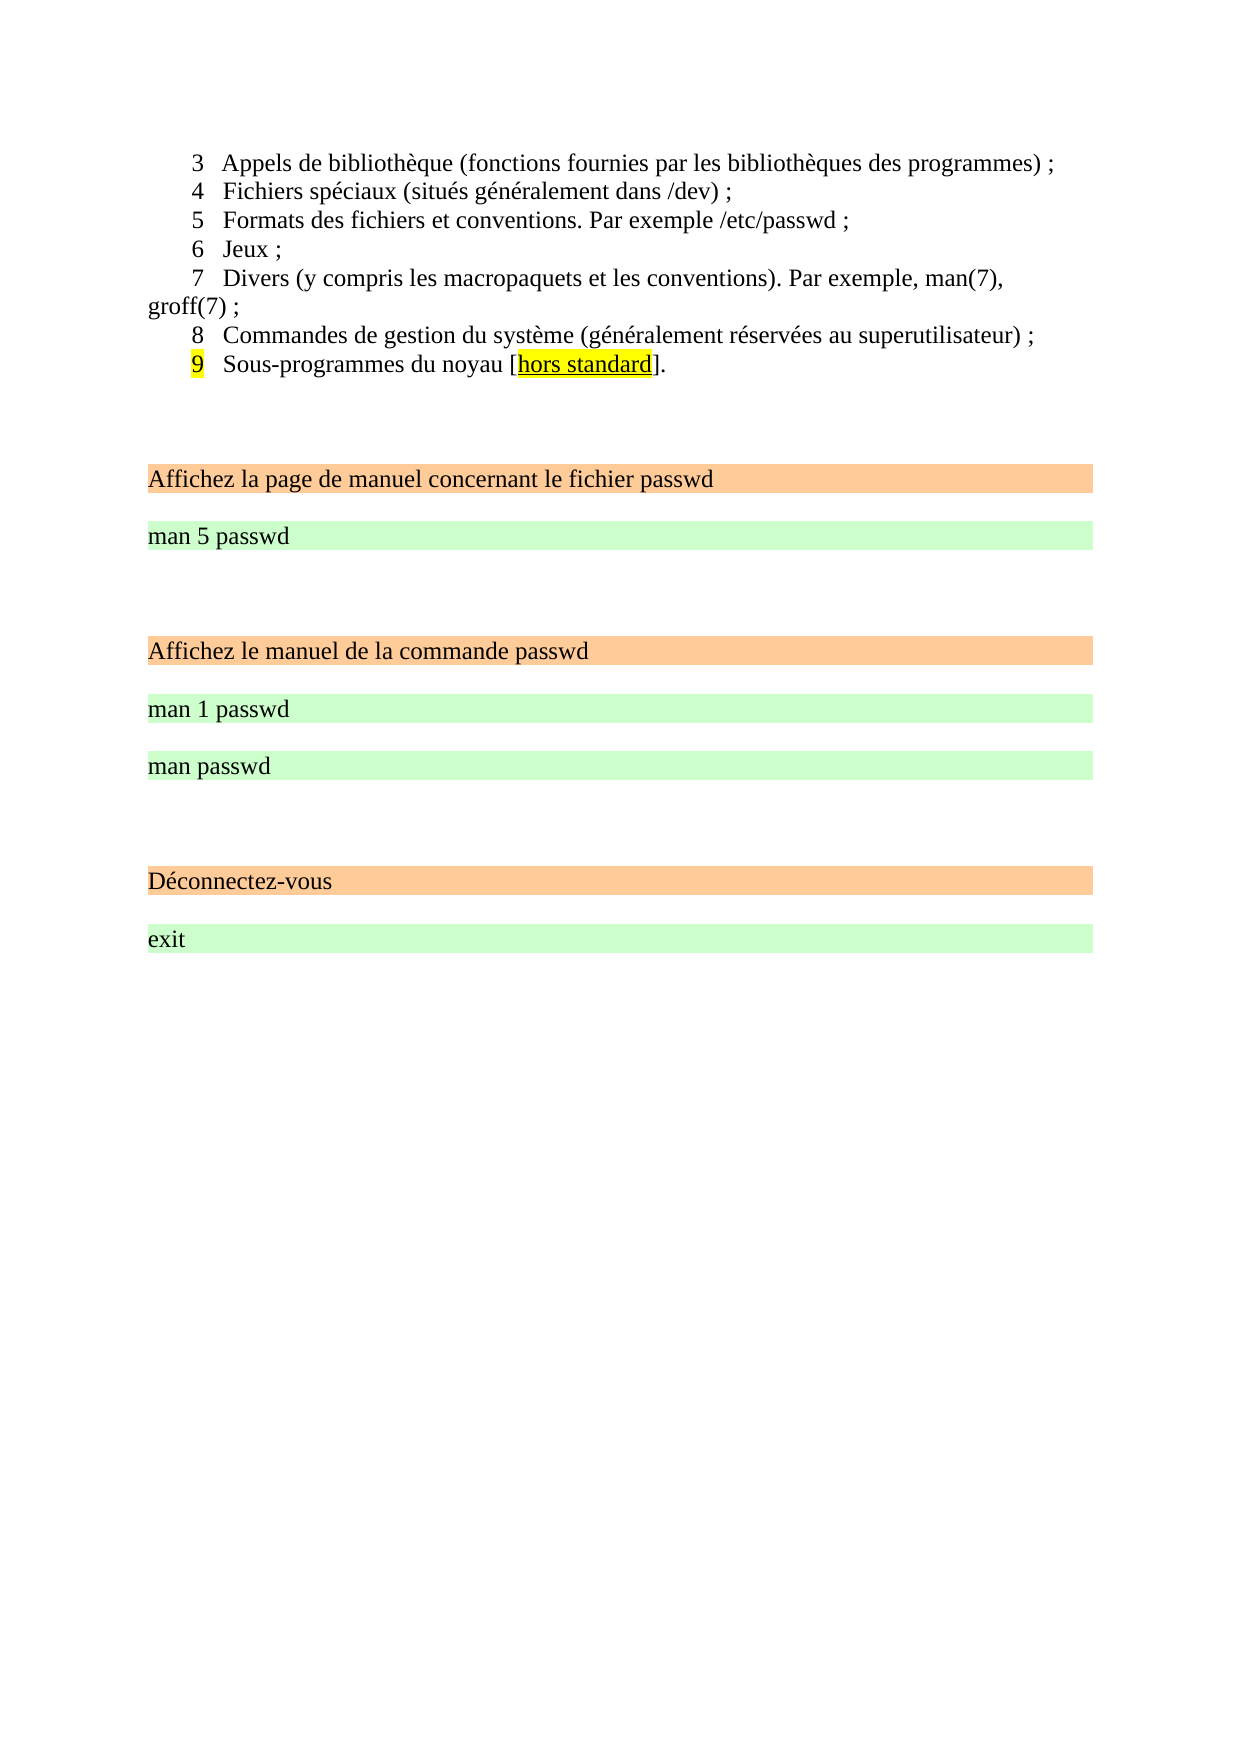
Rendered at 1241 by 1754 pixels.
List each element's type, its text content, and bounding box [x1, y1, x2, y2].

text 5 Formats des fichiers et conventions. Par exemple /etc/passwd ; [148, 205, 1093, 234]
text 7 Divers (y compris les macropaquets et les conventions). Par exemple, man(7), groff(7) ; [148, 263, 1093, 320]
text man 1 passwd [148, 694, 1093, 723]
text 6 Jeux ; [148, 234, 1093, 263]
text 4 Fichiers spéciaux (situés généralement dans /dev) ; [148, 176, 1093, 205]
text 9 Sous-programmes du noyau [hors standard]. [148, 349, 1093, 378]
text 3 Appels de bibliothèque (fonctions fournies par les bibliothèques des programmes) ; [148, 148, 1093, 176]
text Affichez le manuel de la commande passwd [148, 636, 1093, 665]
text man passwd [148, 751, 1093, 780]
text exit [148, 924, 1093, 953]
text Affichez la page de manuel concernant le fichier passwd [148, 464, 1093, 493]
text 8 Commandes de gestion du système (généralement réservées au superutilisateur) ; [148, 320, 1093, 349]
text man 5 passwd [148, 521, 1093, 550]
text Déconnectez-vous [148, 866, 1093, 895]
